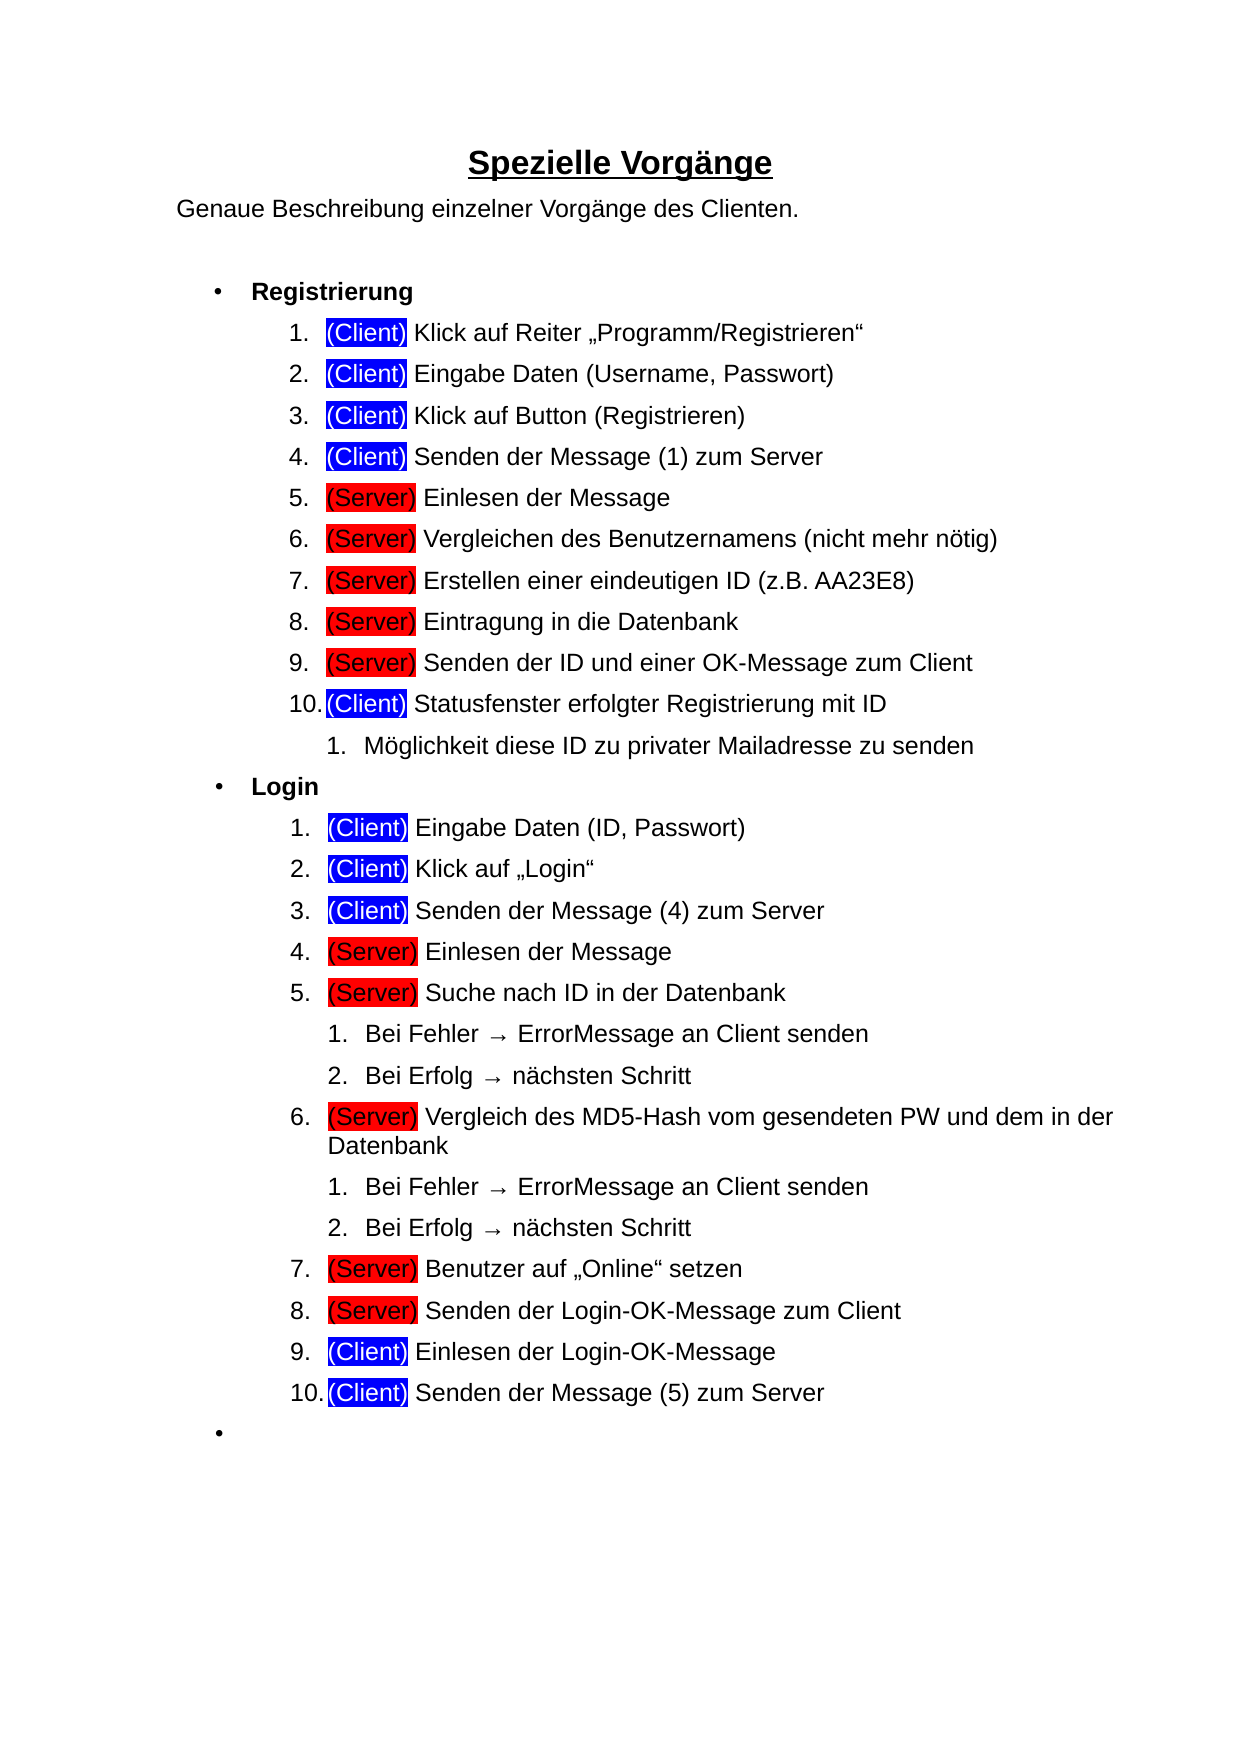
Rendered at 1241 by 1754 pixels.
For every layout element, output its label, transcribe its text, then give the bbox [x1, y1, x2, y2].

list (Client) Eingabe Daten (ID, Passwort) [290, 813, 1122, 842]
list (Client) Klick auf Button (Registrieren) [288, 401, 1122, 429]
list (Server) Vergleichen des Benutzernamens (nicht mehr nötig) [288, 524, 1122, 553]
list (Server) Benutzer auf „Online“ setzen [290, 1254, 1122, 1283]
list Registrierung [213, 277, 1122, 306]
list (Server) Senden der ID und einer OK-Message zum Client [288, 648, 1122, 677]
list (Client) Statusfenster erfolgter Registrierung mit ID [288, 689, 1122, 718]
list (Client) Klick auf Reiter „Programm/Registrieren“ [288, 318, 1122, 347]
list (Server) Erstellen einer eindeutigen ID (z.B. AA23E8) [288, 566, 1122, 594]
subtitle Spezielle Vorgänge [118, 143, 1122, 182]
list Bei Fehler → ErrorMessage an Client senden [327, 1172, 1122, 1201]
list Möglichkeit diese ID zu privater Mailadresse zu senden [326, 731, 1122, 759]
text Genaue Beschreibung einzelner Vorgänge des Clienten. [176, 194, 1122, 223]
list Login [215, 772, 1122, 801]
list Bei Erfolg → nächsten Schritt [327, 1213, 1122, 1242]
list (Server) Einlesen der Message [288, 483, 1122, 512]
list (Server) Vergleich des MD5-Hash vom gesendeten PW und dem in der Datenbank [290, 1102, 1122, 1159]
list Bei Fehler → ErrorMessage an Client senden [327, 1019, 1122, 1048]
list (Client) Einlesen der Login-OK-Message [290, 1337, 1122, 1366]
list (Client) Klick auf „Login“ [290, 854, 1122, 883]
list (Server) Eintragung in die Datenbank [288, 607, 1122, 636]
list Bei Erfolg → nächsten Schritt [327, 1061, 1122, 1089]
list (Server) Suche nach ID in der Datenbank [290, 978, 1122, 1007]
list (Client) Eingabe Daten (Username, Passwort) [288, 359, 1122, 388]
list (Client) Senden der Message (4) zum Server [290, 896, 1122, 924]
list (Client) Senden der Message (5) zum Server [290, 1378, 1122, 1407]
list (Client) Senden der Message (1) zum Server [288, 442, 1122, 471]
list (Server) Senden der Login-OK-Message zum Client [290, 1296, 1122, 1324]
list (Server) Einlesen der Message [290, 937, 1122, 966]
